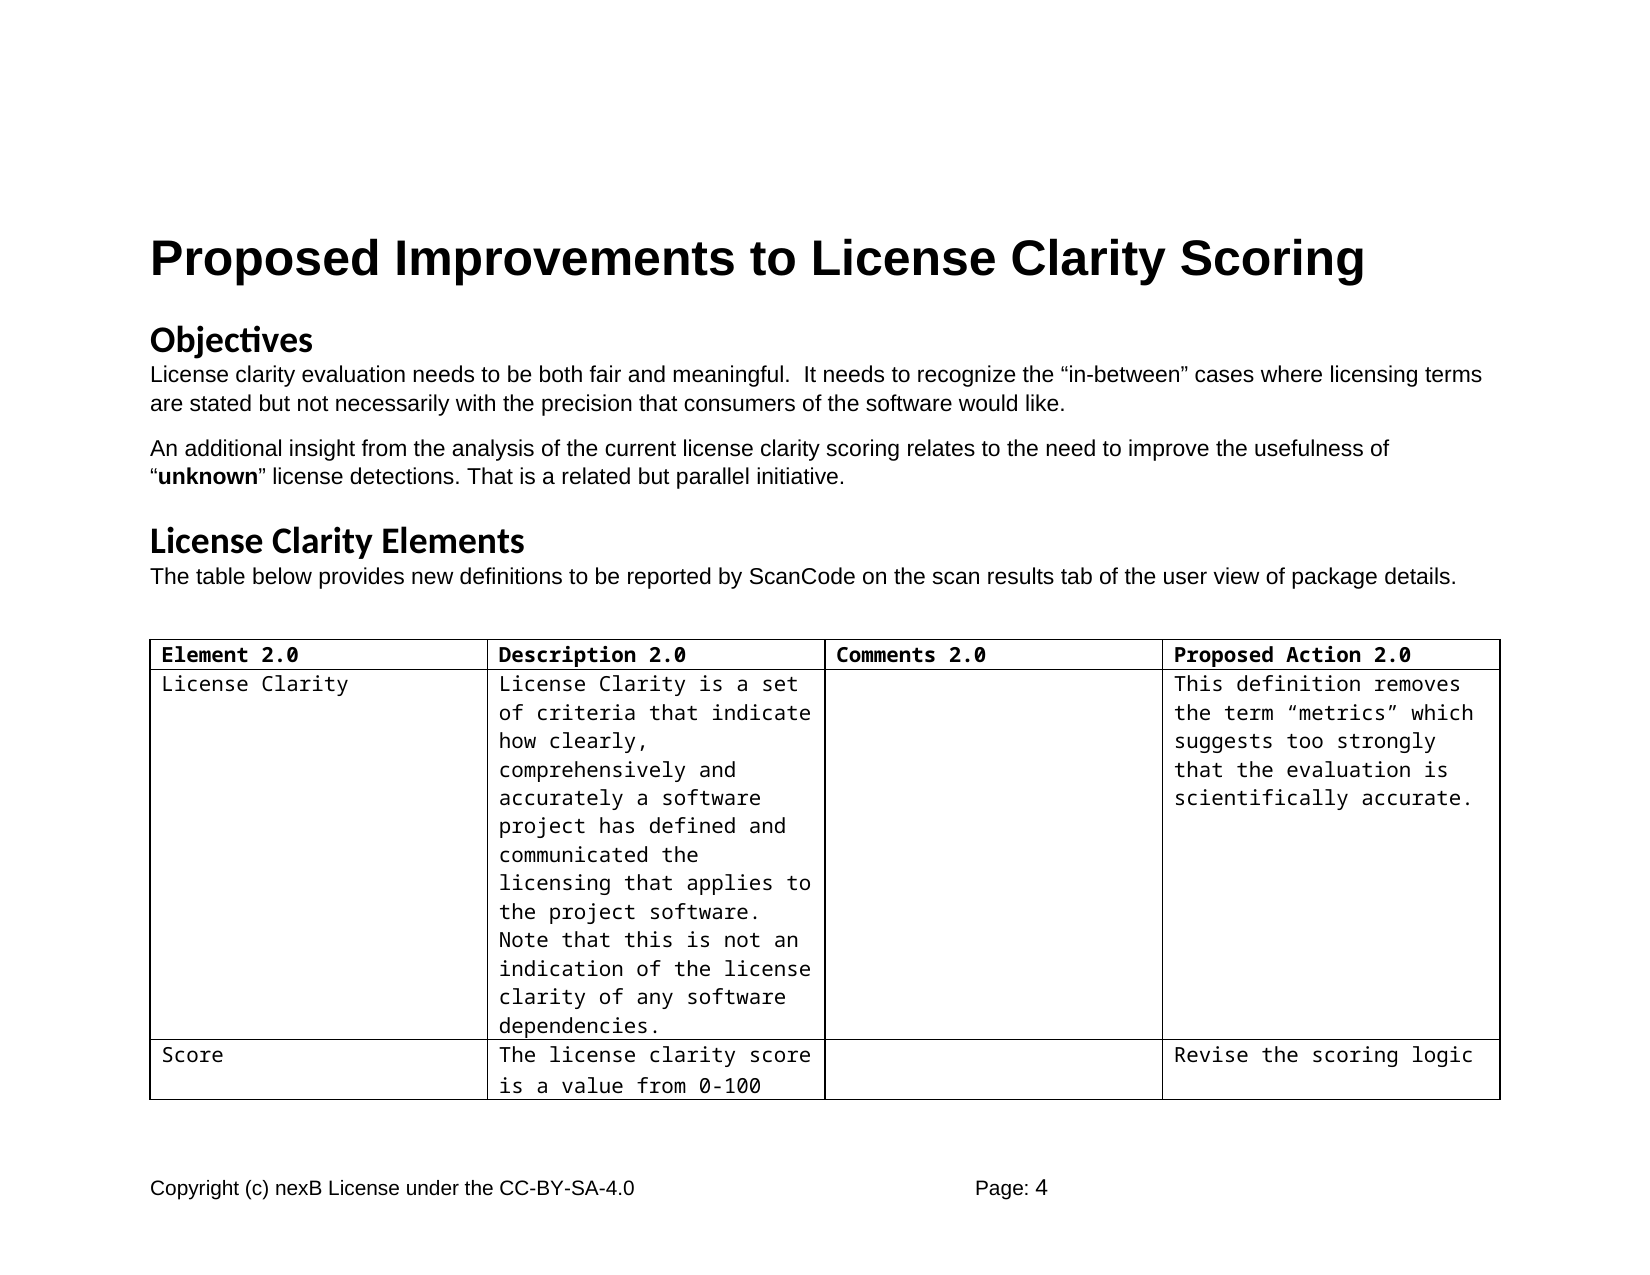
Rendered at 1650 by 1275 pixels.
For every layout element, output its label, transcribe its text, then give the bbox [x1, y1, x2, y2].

table_header Element 2.0 [151, 640, 487, 668]
text The table below provides new definitions to be reported by ScanCode on the scan results tab of the user view of package details. [150, 563, 1500, 589]
subtitle License Clarity Elements [150, 517, 1500, 563]
text An additional insight from the analysis of the current license clarity scoring relates to the need to improve the usefulness of “unknown” license detections. That is a related but parallel initiative. [150, 435, 1500, 490]
table_cell Score [151, 1040, 487, 1099]
subtitle Proposed Improvements to License Clarity Scoring [150, 228, 1500, 286]
table_cell License Clarity [151, 670, 487, 1039]
subtitle Objectives [150, 316, 1500, 361]
table_header Proposed Action 2.0 [1163, 640, 1499, 668]
table_cell [826, 1040, 1162, 1099]
table_cell License Clarity is a set of criteria that indicate how clearly, comprehensively and accurately a software project has defined and communicated the licensing that applies to the project software. Note that this is not an indication of the license clarity of any software dependencies. [488, 670, 824, 1039]
table_cell This definition removes the term “metrics” which suggests too strongly that the evaluation is scientifically accurate. [1163, 670, 1499, 1039]
table_header Comments 2.0 [826, 640, 1162, 668]
table_cell The license clarity score is a value from 0-100 [488, 1040, 824, 1099]
table_header Description 2.0 [488, 640, 824, 668]
table_cell Revise the scoring logic [1163, 1040, 1499, 1099]
table_cell [826, 670, 1162, 1039]
text License clarity evaluation needs to be both fair and meaningful. It needs to recognize the “in-between” cases where licensing terms are stated but not necessarily with the precision that consumers of the software would like. [150, 361, 1500, 416]
